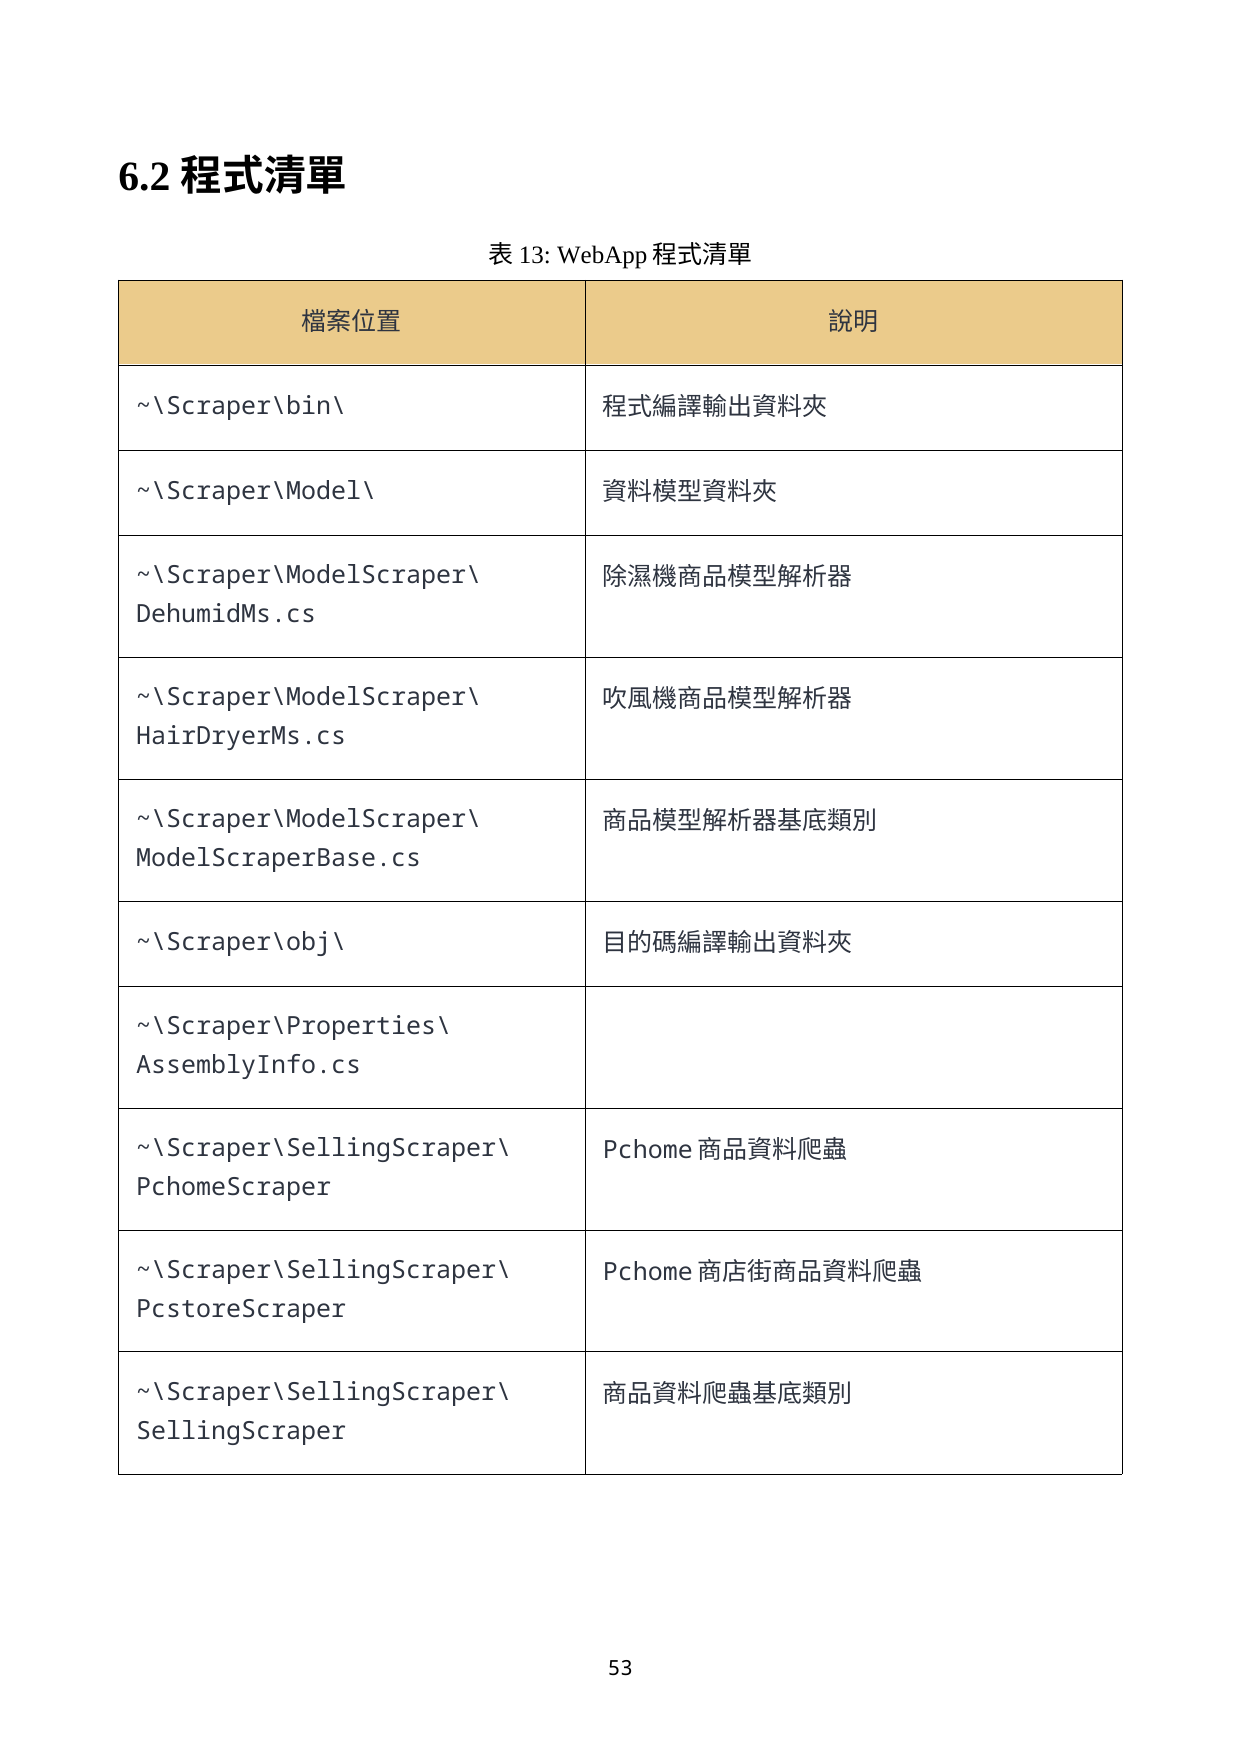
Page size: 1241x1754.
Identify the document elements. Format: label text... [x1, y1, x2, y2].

table_cell ~\Scraper\ModelScraper\HairDryerMs.cs [119, 658, 585, 778]
table_header 說明 [586, 281, 1122, 364]
table_cell 資料模型資料夾 [586, 451, 1122, 534]
table_cell 商品資料爬蟲基底類別 [586, 1352, 1122, 1473]
table_cell ~\Scraper\ModelScraper\ModelScraperBase.cs [119, 780, 585, 901]
table_cell ~\Scraper\bin\ [119, 366, 585, 449]
table_cell 吹風機商品模型解析器 [586, 658, 1122, 778]
table_cell 除濕機商品模型解析器 [586, 536, 1122, 657]
table_cell ~\Scraper\Properties\AssemblyInfo.cs [119, 987, 585, 1107]
table_cell ~\Scraper\SellingScraper\SellingScraper [119, 1352, 585, 1473]
table_cell ~\Scraper\SellingScraper\PchomeScraper [119, 1109, 585, 1229]
table_cell ~\Scraper\SellingScraper\PcstoreScraper [119, 1231, 585, 1351]
table_cell ~\Scraper\Model\ [119, 451, 585, 534]
table_header 檔案位置 [119, 281, 585, 364]
table_cell 程式編譯輸出資料夾 [586, 366, 1122, 449]
table_cell 目的碼編譯輸出資料夾 [586, 902, 1122, 986]
table_cell Pchome商品資料爬蟲 [586, 1109, 1122, 1229]
text 表 13: WebApp程式清單 [118, 235, 1122, 271]
table_cell 商品模型解析器基底類別 [586, 780, 1122, 901]
table_cell ~\Scraper\ModelScraper\DehumidMs.cs [119, 536, 585, 657]
table_cell [586, 987, 1122, 1107]
table_cell ~\Scraper\obj\ [119, 902, 585, 986]
table_cell Pchome商店街商品資料爬蟲 [586, 1231, 1122, 1351]
subtitle 6.2 程式清單 [118, 142, 1122, 202]
